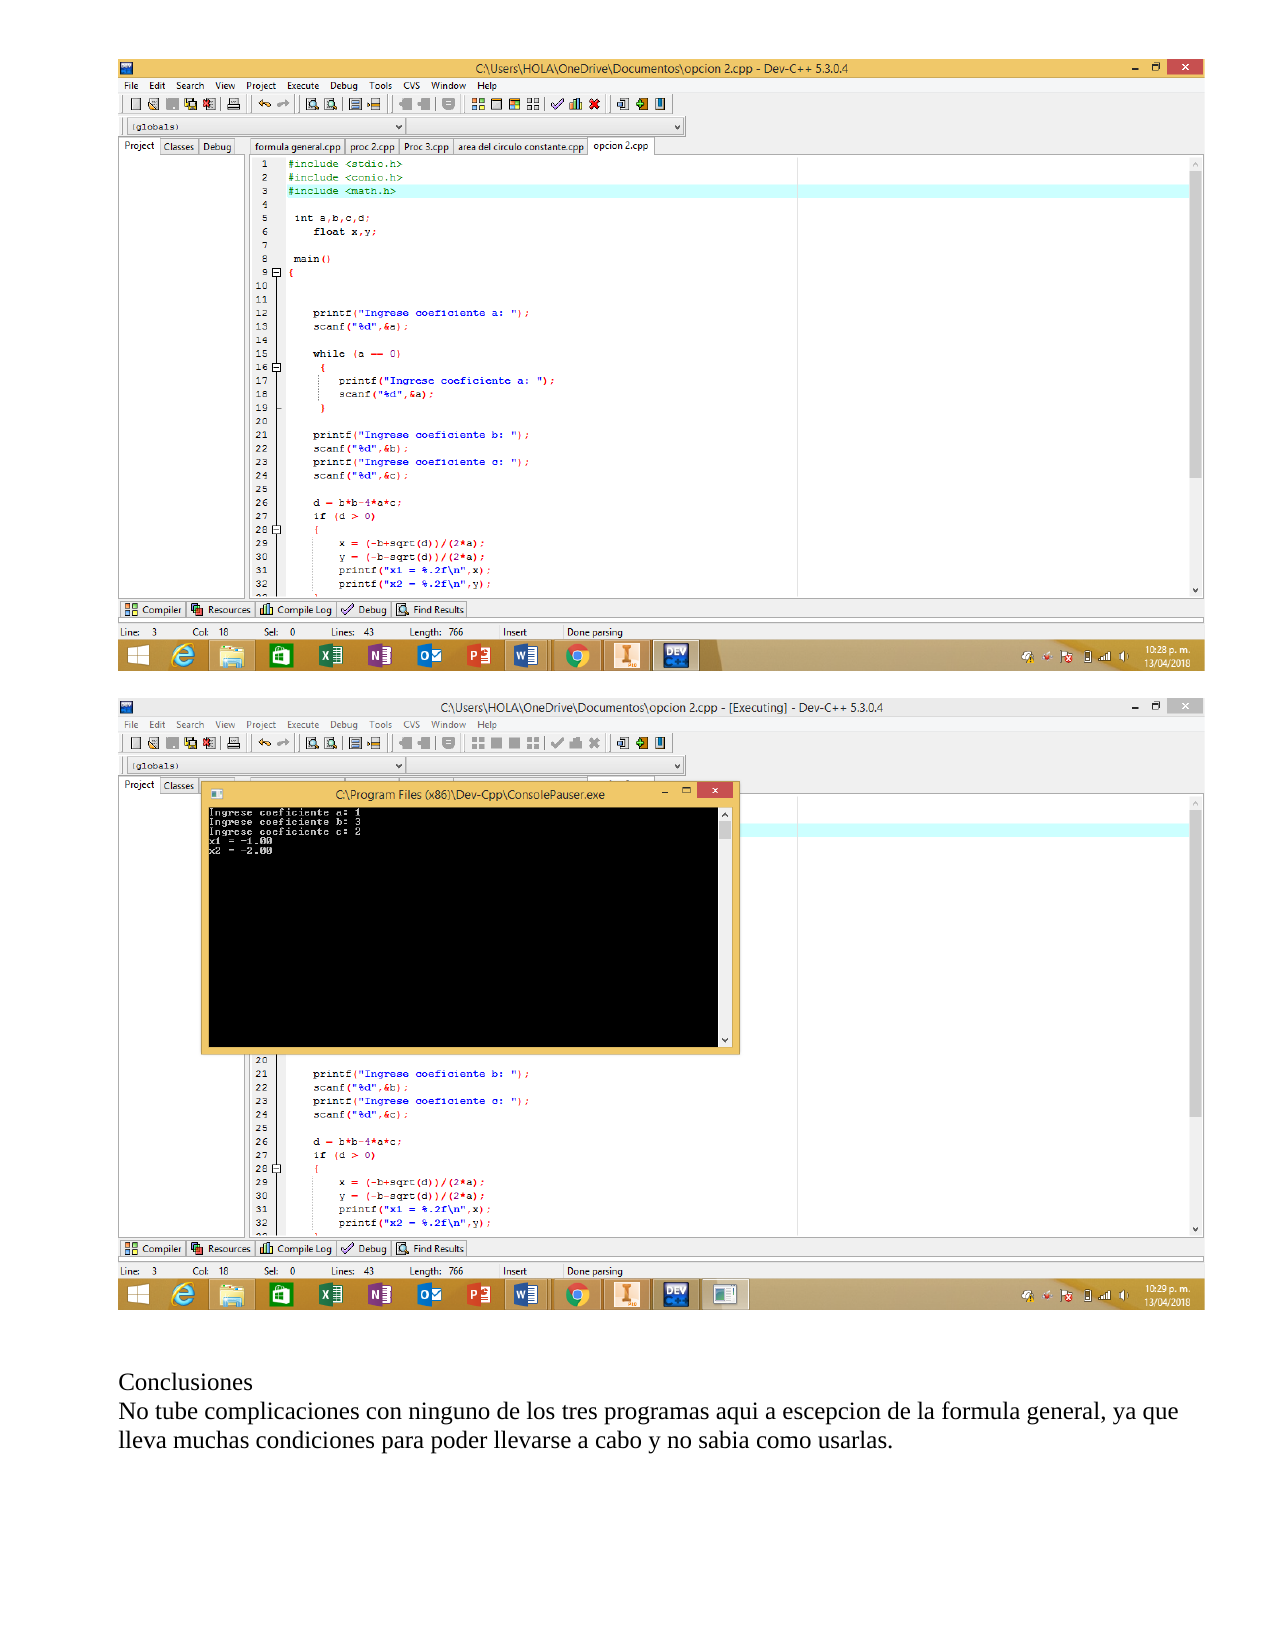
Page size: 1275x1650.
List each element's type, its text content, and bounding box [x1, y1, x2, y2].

text Conclusiones [118, 1367, 1205, 1396]
text No tube complicaciones con ninguno de los tres programas aqui a escepcion de la formula general, ya que lleva muchas condiciones para poder llevarse a cabo y no sabia como usarlas. [118, 1396, 1205, 1453]
